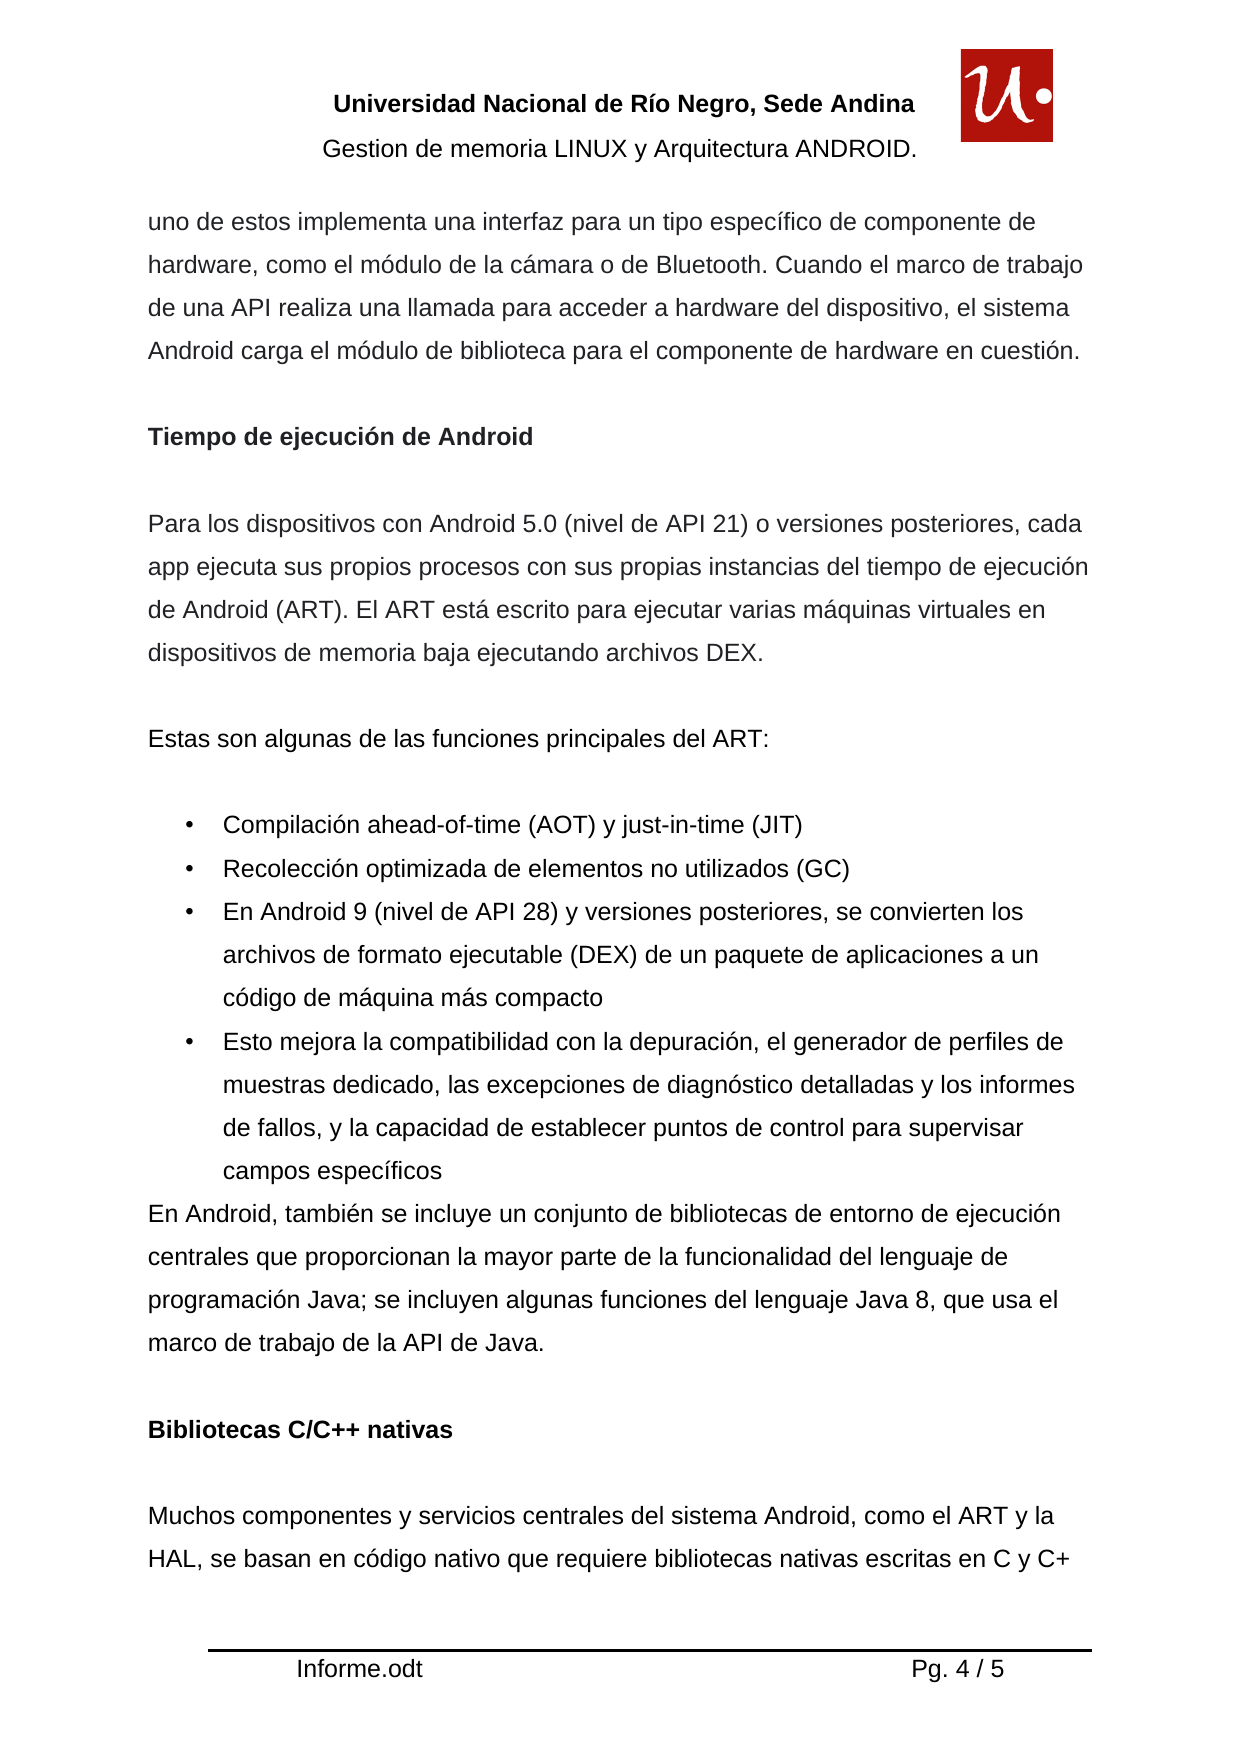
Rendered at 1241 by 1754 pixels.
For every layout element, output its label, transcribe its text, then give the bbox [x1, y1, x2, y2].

text Bibliotecas C/C++ nativas [148, 1415, 1092, 1443]
text uno de estos implementa una interfaz para un tipo específico de componente de hardware, como el módulo de la cámara o de Bluetooth. Cuando el marco de trabajo de una API realiza una llamada para acceder a hardware del dispositivo, el sistema Android carga el módulo de biblioteca para el componente de hardware en cuestión. [148, 207, 1092, 365]
text Tiempo de ejecución de Android [148, 422, 1092, 451]
list Recolección optimizada de elementos no utilizados (GC) [185, 854, 1092, 883]
list Esto mejora la compatibilidad con la depuración, el generador de perfiles de muestras dedicado, las excepciones de diagnóstico detalladas y los informes de fallos, y la capacidad de establecer puntos de control para supervisar campos específicos [185, 1026, 1092, 1185]
text Estas son algunas de las funciones principales del ART: [148, 724, 1092, 753]
text Muchos componentes y servicios centrales del sistema Android, como el ART y la HAL, se basan en código nativo que requiere bibliotecas nativas escritas en C y C+ [148, 1501, 1092, 1573]
list Compilación ahead-of-time (AOT) y just-in-time (JIT) [185, 811, 1092, 839]
picture [960, 49, 1053, 142]
list En Android 9 (nivel de API 28) y versiones posteriores, se convierten los archivos de formato ejecutable (DEX) de un paquete de aplicaciones a un código de máquina más compacto [185, 897, 1092, 1012]
text Para los dispositivos con Android 5.0 (nivel de API 21) o versiones posteriores, cada app ejecuta sus propios procesos con sus propias instancias del tiempo de ejecución de Android (ART). El ART está escrito para ejecutar varias máquinas virtuales en dispositivos de memoria baja ejecutando archivos DEX. [148, 509, 1092, 667]
text En Android, también se incluye un conjunto de bibliotecas de entorno de ejecución centrales que proporcionan la mayor parte de la funcionalidad del lenguaje de programación Java; se incluyen algunas funciones del lenguaje Java 8, que usa el marco de trabajo de la API de Java. [148, 1199, 1092, 1357]
